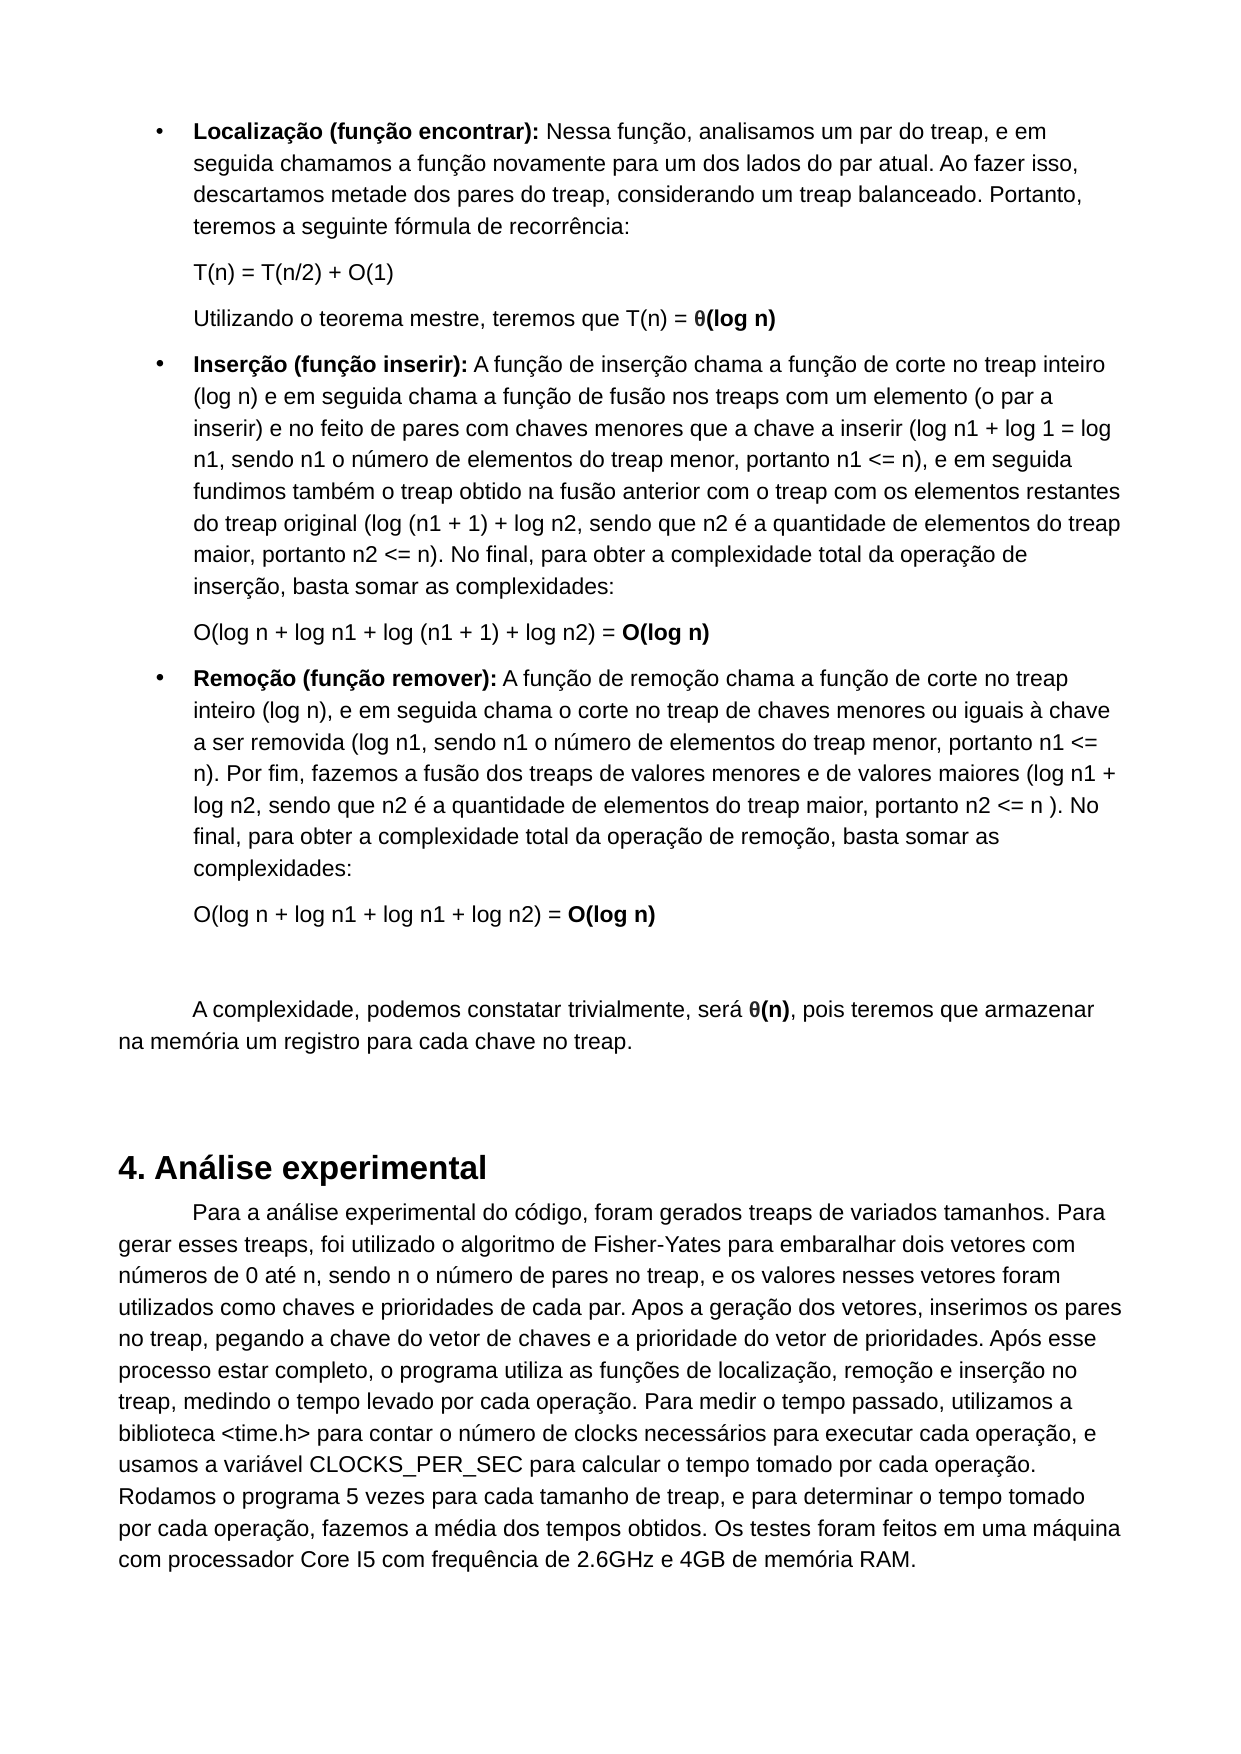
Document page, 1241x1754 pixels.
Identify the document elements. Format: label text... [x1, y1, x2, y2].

subtitle 4. Análise experimental [118, 1148, 1122, 1186]
list Localização (função encontrar): Nessa função, analisamos um par do treap, e em seguida chamamos a função novamente para um dos lados do par atual. Ao fazer isso, descartamos metade dos pares do treap, considerando um treap balanceado. Portanto, teremos a seguinte fórmula de recorrência: [156, 118, 1122, 239]
list O(log n + log n1 + log (n1 + 1) + log n2) = O(log n) [156, 619, 1122, 645]
text Para a análise experimental do código, foram gerados treaps de variados tamanhos. Para gerar esses treaps, foi utilizado o algoritmo de Fisher-Yates para embaralhar dois vetores com números de 0 até n, sendo n o número de pares no treap, e os valores nesses vetores foram utilizados como chaves e prioridades de cada par. Apos a geração dos vetores, inserimos os pares no treap, pegando a chave do vetor de chaves e a prioridade do vetor de prioridades. Após esse processo estar completo, o programa utiliza as funções de localização, remoção e inserção no treap, medindo o tempo levado por cada operação. Para medir o tempo passado, utilizamos a biblioteca <time.h> para contar o número de clocks necessários para executar cada operação, e usamos a variável CLOCKS_PER_SEC para calcular o tempo tomado por cada operação. Rodamos o programa 5 vezes para cada tamanho de treap, e para determinar o tempo tomado por cada operação, fazemos a média dos tempos obtidos. Os testes foram feitos em uma máquina com processador Core I5 com frequência de 2.6GHz e 4GB de memória RAM. [118, 1199, 1122, 1572]
list Inserção (função inserir): A função de inserção chama a função de corte no treap inteiro (log n) e em seguida chama a função de fusão nos treaps com um elemento (o par a inserir) e no feito de pares com chaves menores que a chave a inserir (log n1 + log 1 = log n1, sendo n1 o número de elementos do treap menor, portanto n1 <= n), e em seguida fundimos também o treap obtido na fusão anterior com o treap com os elementos restantes do treap original (log (n1 + 1) + log n2, sendo que n2 é a quantidade de elementos do treap maior, portanto n2 <= n). No final, para obter a complexidade total da operação de inserção, basta somar as complexidades: [156, 351, 1122, 599]
list T(n) = T(n/2) + O(1) [156, 259, 1122, 285]
list Remoção (função remover): A função de remoção chama a função de corte no treap inteiro (log n), e em seguida chama o corte no treap de chaves menores ou iguais à chave a ser removida (log n1, sendo n1 o número de elementos do treap menor, portanto n1 <= n). Por fim, fazemos a fusão dos treaps de valores menores e de valores maiores (log n1 + log n2, sendo que n2 é a quantidade de elementos do treap maior, portanto n2 <= n ). No final, para obter a complexidade total da operação de remoção, basta somar as complexidades: [156, 665, 1122, 881]
list Utilizando o teorema mestre, teremos que T(n) = θ(log n) [156, 305, 1122, 331]
list O(log n + log n1 + log n1 + log n2) = O(log n) [156, 901, 1122, 927]
text A complexidade, podemos constatar trivialmente, será θ(n), pois teremos que armazenar na memória um registro para cada chave no treap. [118, 996, 1122, 1054]
